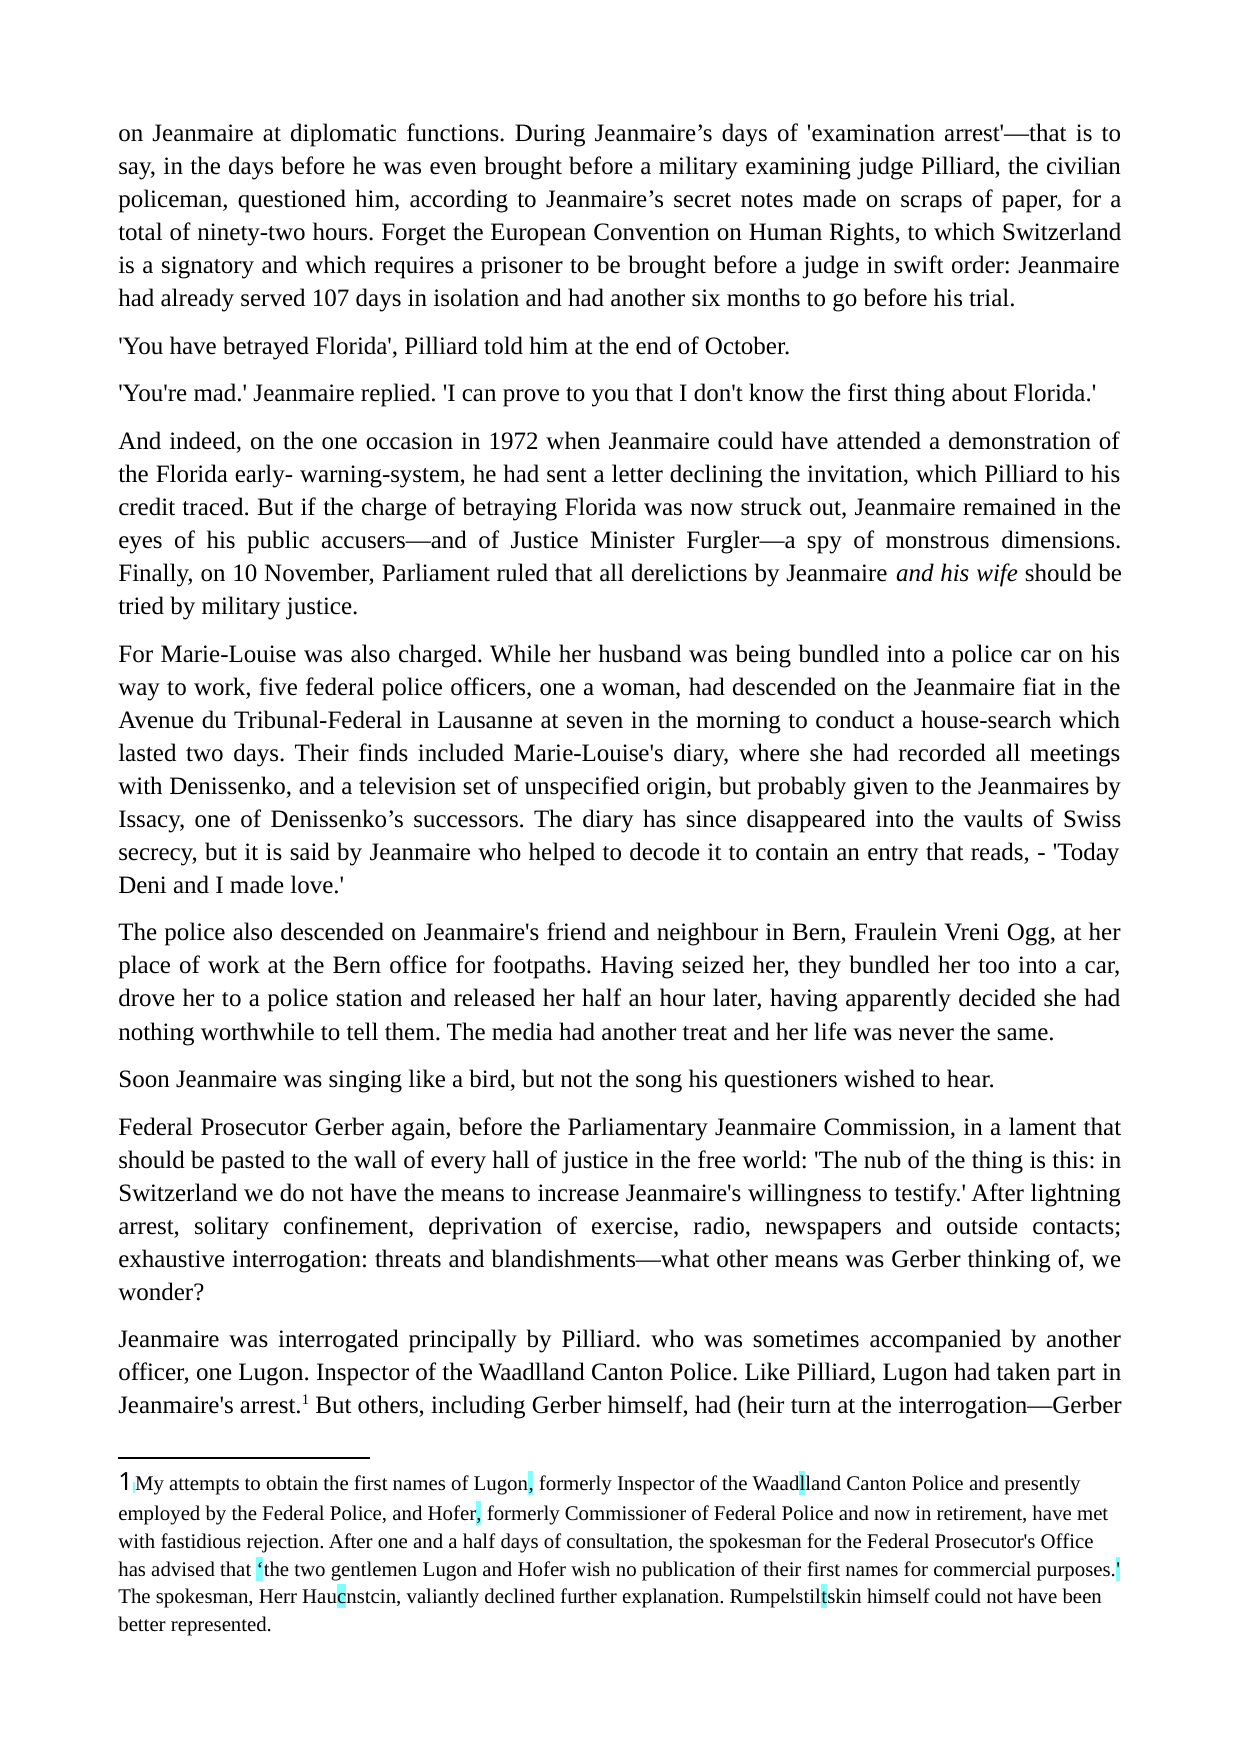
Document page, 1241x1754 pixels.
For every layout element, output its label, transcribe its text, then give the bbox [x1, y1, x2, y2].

text Soon Jeanmaire was singing like a bird, but not the song his questioners wished to hear. [118, 1064, 1122, 1093]
text And indeed, on the one occasion in 1972 when Jeanmaire could have attended a demonstration of the Florida early- warning-system, he had sent a letter declining the invitation, which Pilliard to his credit traced. But if the charge of betraying Florida was now struck out, Jeanmaire remained in the eyes of his public accusers—and of Justice Minister Furgler—a spy of monstrous dimensions. Finally, on 10 November, Parliament ruled that all derelictions by Jeanmaire and his wife should be tried by military justice. [118, 426, 1122, 620]
text My attempts to obtain the first names of Lugon, formerly Inspector of the Waadlland Canton Police and presently employed by the Federal Police, and Hofer, formerly Commissioner of Federal Police and now in retirement, have met with fastidious rejection. After one and a half days of consultation, the spokesman for the Federal Prosecutor's Office has advised that ‘the two gentlemen Lugon and Hofer wish no publication of their first names for commercial purposes.' The spokesman, Herr Haucnstcin, valiantly declined further explanation. Rumpelstiltskin himself could not have been better represented. [118, 1464, 1122, 1636]
text For Marie-Louise was also charged. While her husband was being bundled into a police car on his way to work, five federal police officers, one a woman, had descended on the Jeanmaire fiat in the Avenue du Tribunal-Federal in Lausanne at seven in the morning to conduct a house-search which lasted two days. Their finds included Marie-Louise's diary, where she had recorded all meetings with Denissenko, and a television set of unspecified origin, but probably given to the Jeanmaires by Issacy, one of Denissenko’s successors. The diary has since disappeared into the vaults of Swiss secrecy, but it is said by Jeanmaire who helped to decode it to contain an entry that reads, - 'Today Deni and I made love.' [118, 639, 1122, 899]
text 'You're mad.' Jeanmaire replied. 'I can prove to you that I don't know the first thing about Florida.' [118, 378, 1122, 407]
text Jeanmaire was interrogated principally by Pilliard. who was sometimes accompanied by another officer, one Lugon. Inspector of the Waadlland Canton Police. Like Pilliard, Lugon had taken part in Jeanmaire's arrest. But others, including Gerber himself, had (heir turn at the interrogation—Gerber [118, 1324, 1122, 1419]
text Federal Prosecutor Gerber again, before the Parliamentary Jeanmaire Commission, in a lament that should be pasted to the wall of every hall of justice in the free world: 'The nub of the thing is this: in Switzerland we do not have the means to increase Jeanmaire's willingness to testify.' After lightning arrest, solitary confinement, deprivation of exercise, radio, newspapers and outside contacts; exhaustive interrogation: threats and blandishments—what other means was Gerber thinking of, we wonder? [118, 1112, 1122, 1306]
text 'You have betrayed Florida', Pilliard told him at the end of October. [118, 331, 1122, 359]
text on Jeanmaire at diplomatic functions. During Jeanmaire’s days of 'examination arrest'—that is to say, in the days before he was even brought before a military examining judge Pilliard, the civilian policeman, questioned him, according to Jeanmaire’s secret notes made on scraps of paper, for a total of ninety-two hours. Forget the European Convention on Human Rights, to which Switzerland is a signatory and which requires a prisoner to be brought before a judge in swift order: Jeanmaire had already served 107 days in isolation and had another six months to go before his trial. [118, 118, 1122, 312]
text The police also descended on Jeanmaire's friend and neighbour in Bern, Fraulein Vreni Ogg, at her place of work at the Bern office for footpaths. Having seized her, they bundled her too into a car, drove her to a police station and released her half an hour later, having apparently decided she had nothing worthwhile to tell them. The media had another treat and her life was never the same. [118, 917, 1122, 1045]
